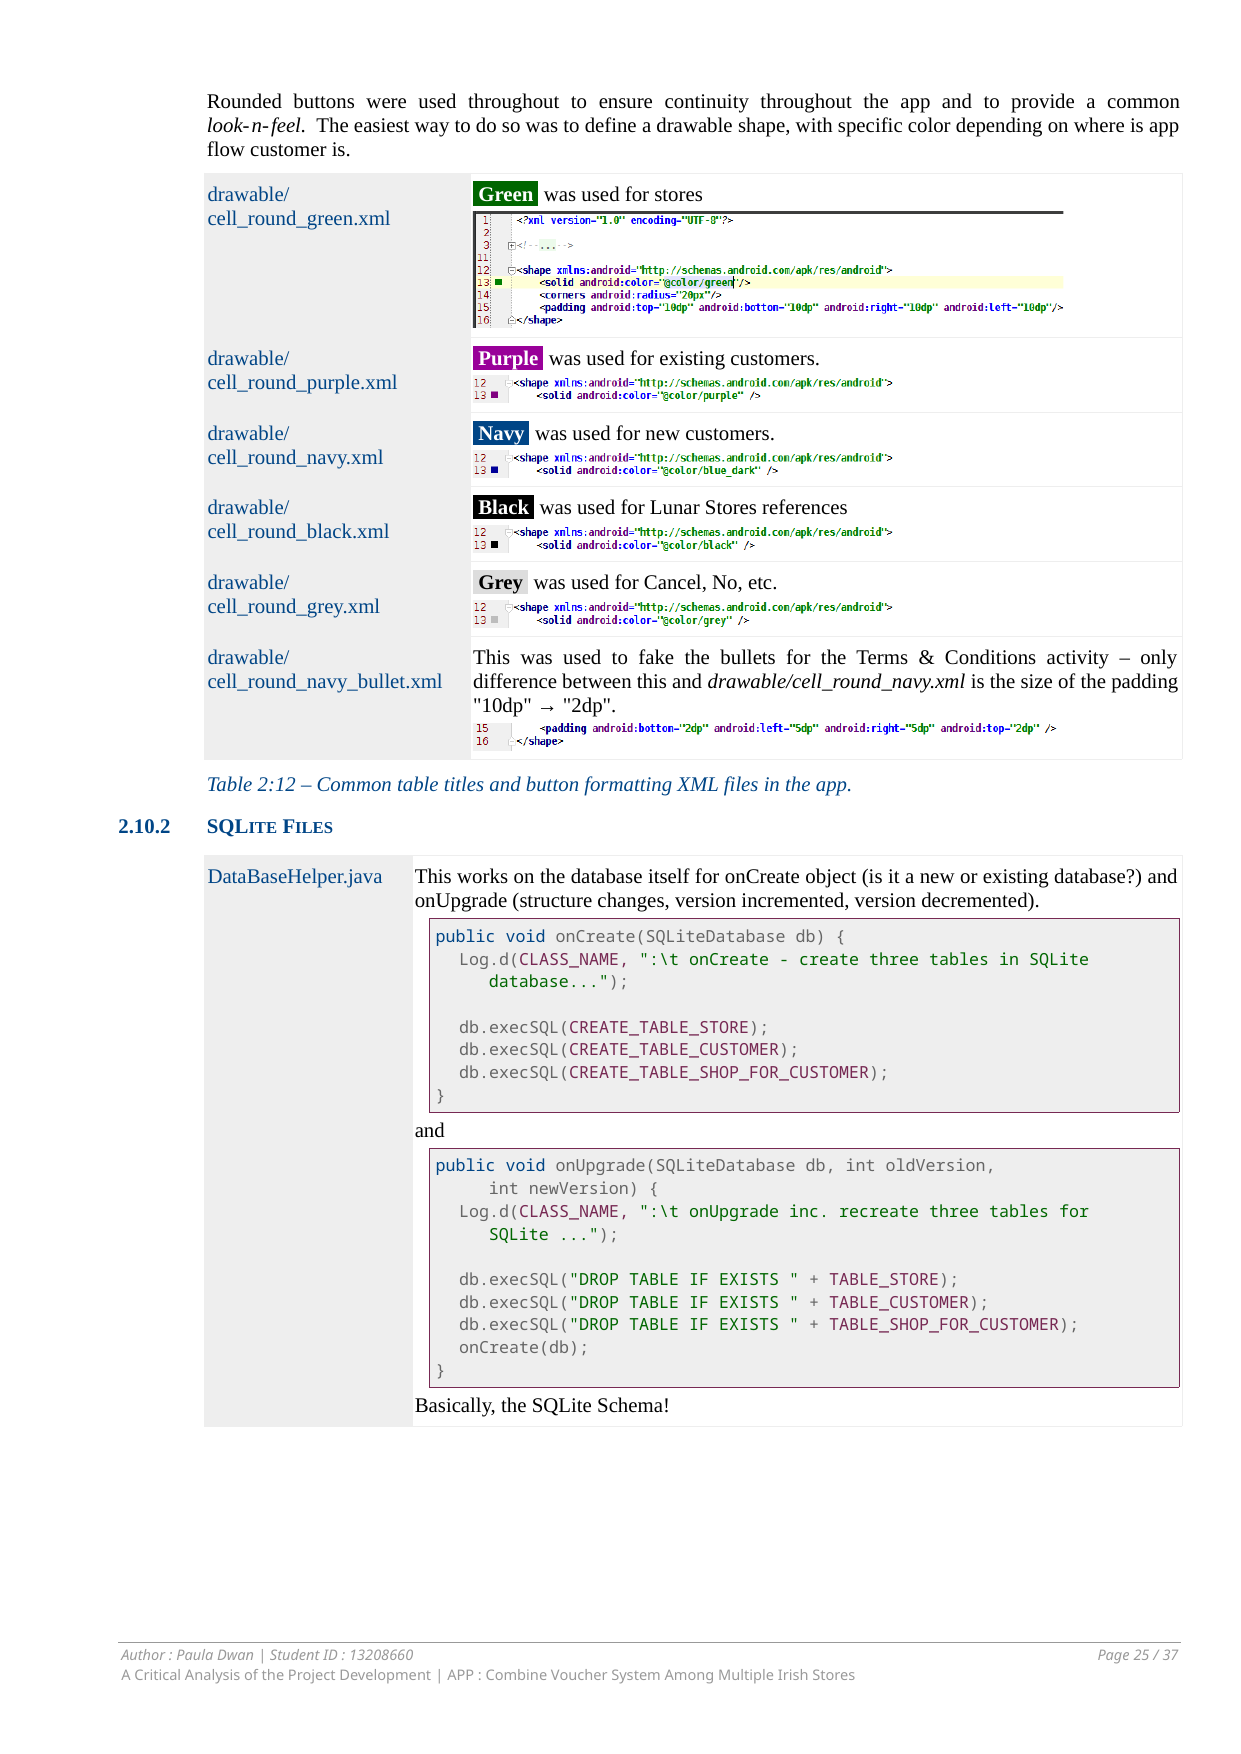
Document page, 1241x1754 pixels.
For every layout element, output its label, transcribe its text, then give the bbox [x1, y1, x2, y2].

picture [472, 375, 946, 403]
table_cell Grey was used for Cancel, No, etc. [471, 562, 1182, 636]
table_cell This was used to fake the bullets for the Terms & Conditions activity – only difference between this and drawable/cell_round_navy.xml is the size of the padding "10dp" → "2dp". [471, 637, 1182, 759]
picture [472, 525, 946, 553]
table_cell Purple was used for existing customers. [471, 338, 1182, 412]
subtitle SQLite Files [118, 813, 1181, 838]
table_cell drawable/ cell_round_navy_bullet.xml [205, 637, 470, 759]
table_cell drawable/ cell_round_navy.xml [205, 413, 470, 486]
picture [472, 600, 946, 628]
table_cell drawable/ cell_round_grey.xml [205, 562, 470, 636]
table_cell Black was used for Lunar Stores references [471, 487, 1182, 561]
table_header DataBaseHelper.java [205, 856, 412, 1426]
text Rounded buttons were used throughout to ensure continuity throughout the app and to provide a common look‑n‑feel. The easiest way to do so was to define a drawable shape, with specific color depending on where is app flow customer is. [207, 88, 1181, 161]
table_header drawable/ cell_round_green.xml [205, 174, 470, 337]
table_header This works on the database itself for onCreate object (is it a new or existing database?) and onUpgrade (structure changes, version incremented, version decremented). public void onCreate(SQLiteDatabase db) { Log.d(CLASS_NAME, ":\t onCreate - create three tables in SQLite database..."); db.execSQL(CREATE_TABLE_STORE); db.execSQL(CREATE_TABLE_CUSTOMER); db.execSQL(CREATE_TABLE_SHOP_FOR_CUSTOMER); } and public void onUpgrade(SQLiteDatabase db, int oldVersion, int newVersion) { Log.d(CLASS_NAME, ":\t onUpgrade inc. recreate three tables for SQLite ..."); db.execSQL("DROP TABLE IF EXISTS " + TABLE_STORE); db.execSQL("DROP TABLE IF EXISTS " + TABLE_CUSTOMER); db.execSQL("DROP TABLE IF EXISTS " + TABLE_SHOP_FOR_CUSTOMER); onCreate(db); } Basically, the SQLite Schema! [413, 856, 1182, 1426]
picture [472, 211, 1064, 328]
picture [472, 723, 1064, 751]
text Table 2:12 – Common table titles and button formatting XML files in the app. [207, 772, 1181, 796]
table_cell drawable/ cell_round_black.xml [205, 487, 470, 561]
table_header Green was used for stores [471, 174, 1182, 337]
table_cell drawable/ cell_round_purple.xml [205, 338, 470, 412]
picture [472, 450, 946, 478]
table_cell Navy was used for new customers. [471, 413, 1182, 486]
